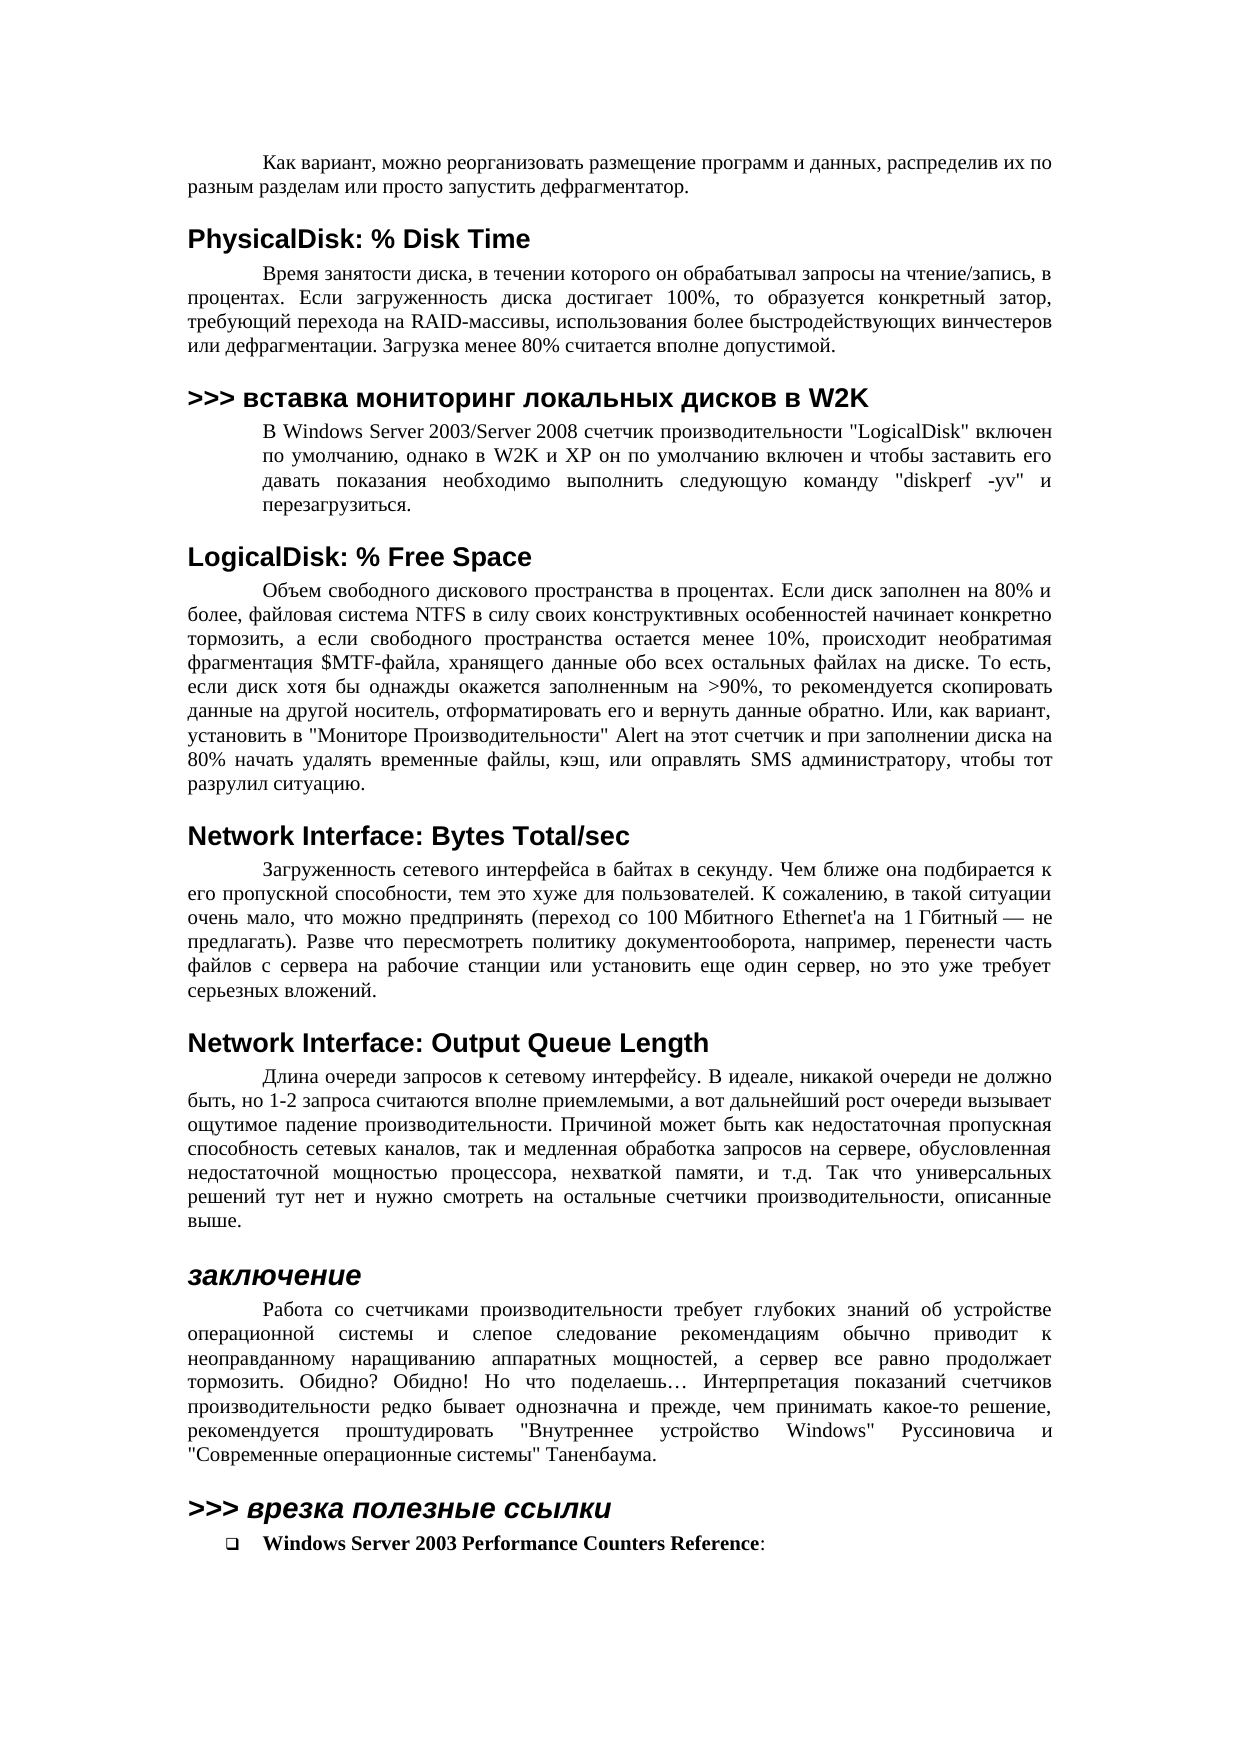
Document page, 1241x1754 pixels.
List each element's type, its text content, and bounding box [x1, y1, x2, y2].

text Как вариант, можно реорганизовать размещение программ и данных, распределив их по разным разделам или просто запустить дефрагментатор. [187, 150, 1053, 198]
subtitle Network Interface: Output Queue Length [187, 1027, 1053, 1058]
subtitle Network Interface: Bytes Total/sec [187, 820, 1053, 851]
text В Windows Server 2003/Server 2008 счетчик производительности "LogicalDisk" включен по умолчанию, однако в W2K и XP он по умолчанию включен и чтобы заставить его давать показания необходимо выполнить следующую команду "diskperf -yv" и перезагрузиться. [262, 419, 1053, 516]
list Windows Server 2003 Performance Counters Reference: [225, 1531, 1053, 1554]
text Работа со счетчиками производительности требует глубоких знаний об устройстве операционной системы и слепое следование рекомендациям обычно приводит к неоправданному наращиванию аппаратных мощностей, а сервер все равно продолжает тормозить. Обидно? Обидно! Но что поделаешь… Интерпретация показаний счетчиков производительности редко бывает однозначна и прежде, чем принимать какое-то решение, рекомендуется проштудировать "Внутреннее устройство Windows" Руссиновича и "Современные операционные системы" Таненбаума. [187, 1297, 1053, 1466]
subtitle LogicalDisk: % Free Space [187, 541, 1053, 572]
text Время занятости диска, в течении которого он обрабатывал запросы на чтение/запись, в процентах. Если загруженность диска достигает 100%, то образуется конкретный затор, требующий перехода на RAID-массивы, использования более быстродействующих винчестеров или дефрагментации. Загрузка менее 80% считается вполне допустимой. [187, 261, 1053, 357]
subtitle >>> вставка мониторинг локальных дисков в W2K [187, 382, 1053, 413]
subtitle PhysicalDisk: % Disk Time [187, 223, 1053, 254]
subtitle >>> врезка полезные ссылки [187, 1491, 1053, 1524]
subtitle заключение [187, 1257, 1053, 1291]
text Загруженность сетевого интерфейса в байтах в секунду. Чем ближе она подбирается к его пропускной способности, тем это хуже для пользователей. К сожалению, в такой ситуации очень мало, что можно предпринять (переход со 100 Мбитного Ethernet'a на 1 Гбитный — не предлагать). Разве что пересмотреть политику документооборота, например, перенести часть файлов с сервера на рабочие станции или установить еще один сервер, но это уже требует серьезных вложений. [187, 857, 1053, 1002]
text Объем свободного дискового пространства в процентах. Если диск заполнен на 80% и более, файловая система NTFS в силу своих конструктивных особенностей начинает конкретно тормозить, а если свободного пространства остается менее 10%, происходит необратимая фрагментация $MTF-файла, хранящего данные обо всех остальных файлах на диске. То есть, если диск хотя бы однажды окажется заполненным на >90%, то рекомендуется скопировать данные на другой носитель, отформатировать его и вернуть данные обратно. Или, как вариант, установить в "Мониторе Производительности" Alert на этот счетчик и при заполнении диска на 80% начать удалять временные файлы, кэш, или оправлять SMS администратору, чтобы тот разрулил ситуацию. [187, 578, 1053, 795]
text Длина очереди запросов к сетевому интерфейсу. В идеале, никакой очереди не должно быть, но 1-2 запроса считаются вполне приемлемыми, а вот дальнейший рост очереди вызывает ощутимое падение производительности. Причиной может быть как недостаточная пропускная способность сетевых каналов, так и медленная обработка запросов на сервере, обусловленная недостаточной мощностью процессора, нехваткой памяти, и т.д. Так что универсальных решений тут нет и нужно смотреть на остальные счетчики производительности, описанные выше. [187, 1064, 1053, 1232]
